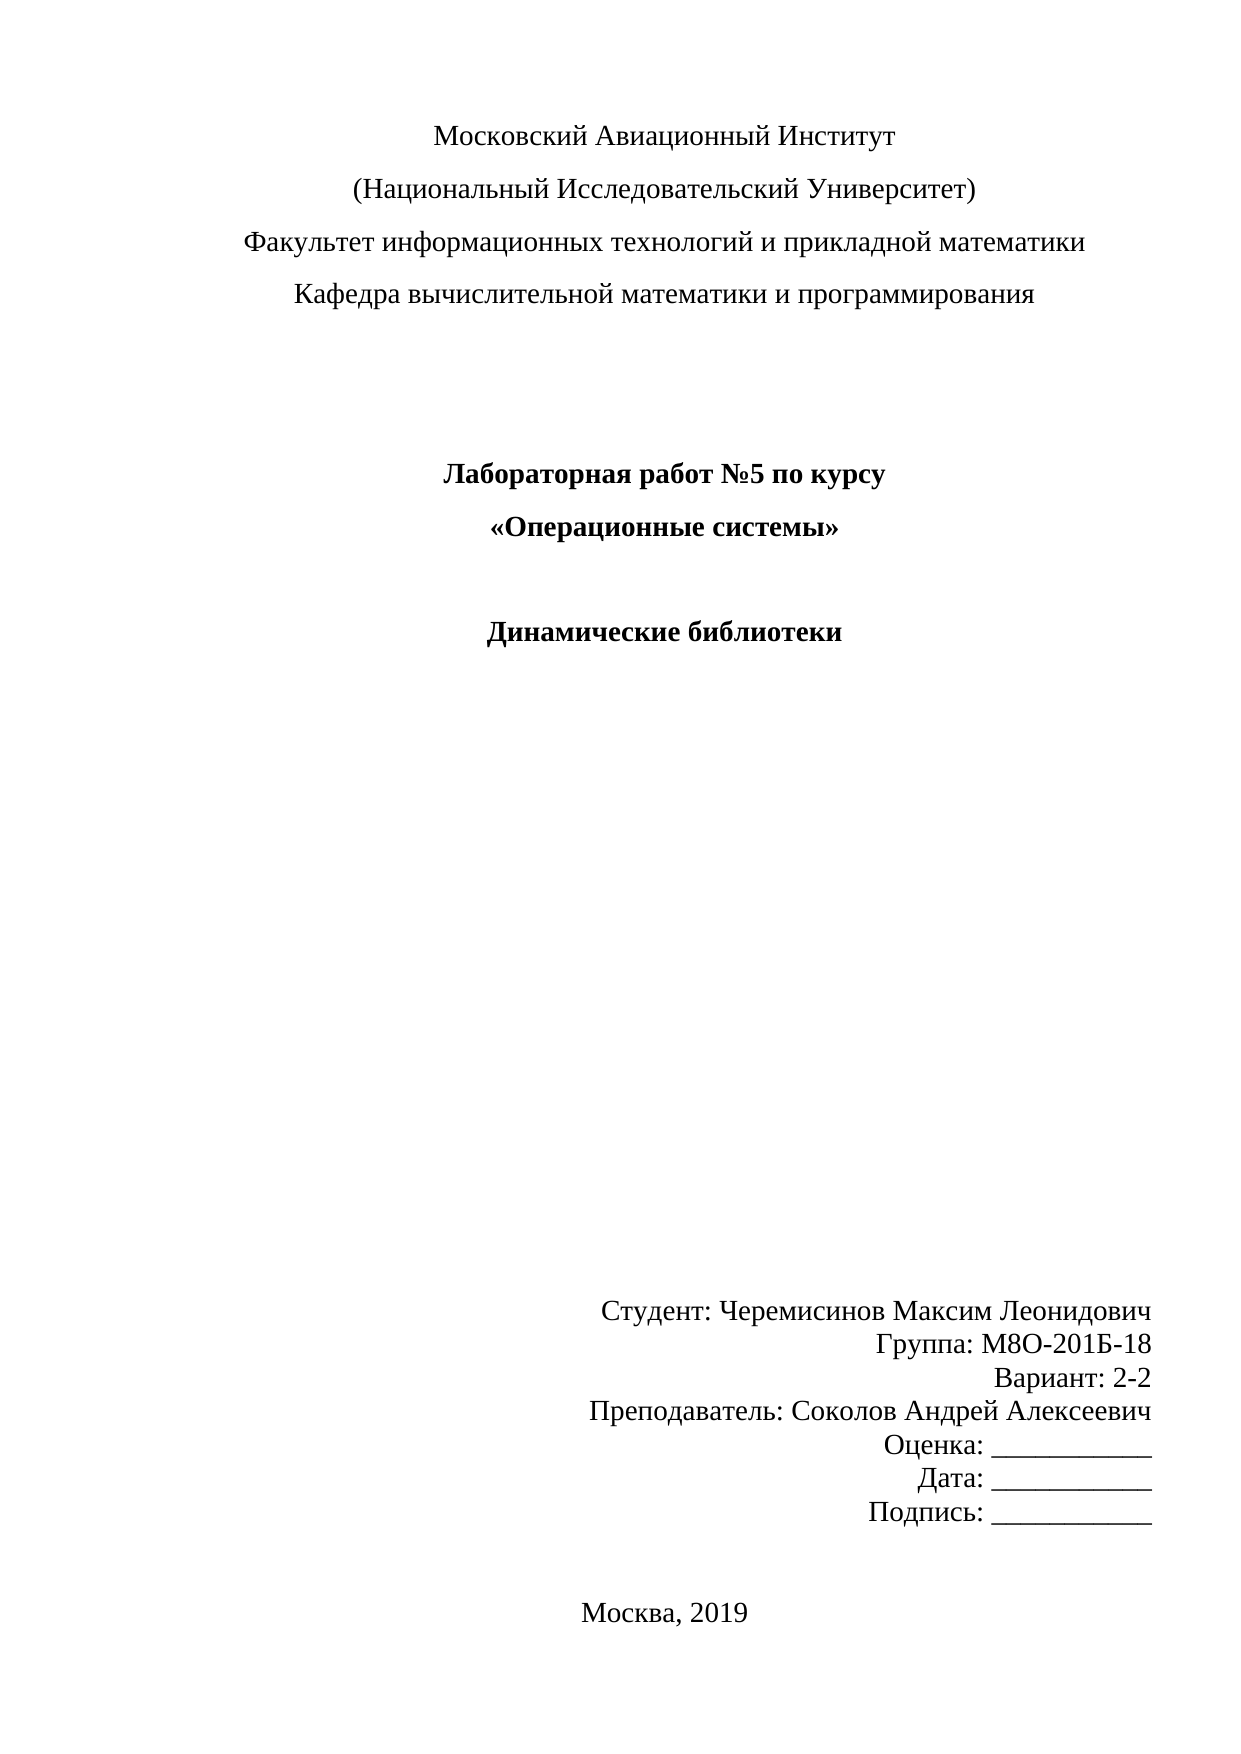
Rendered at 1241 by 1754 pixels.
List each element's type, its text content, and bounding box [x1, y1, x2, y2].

text Группа: М8О-201Б-18 [767, 1326, 1152, 1360]
text Московский Авиационный Институт [177, 118, 1152, 152]
text Подпись: ___________ [177, 1494, 1152, 1528]
text (Национальный Исследовательский Университет) [177, 171, 1152, 204]
text Москва, 2019 [177, 1595, 1152, 1628]
text Дата: ___________ [177, 1461, 1152, 1494]
text Динамические библиотеки [177, 614, 1152, 648]
text Кафедра вычислительной математики и программирования [177, 277, 1152, 310]
text Вариант: 2-2 [767, 1360, 1152, 1393]
text «Операционные системы» [177, 509, 1152, 542]
text Оценка: ___________ [177, 1427, 1152, 1461]
text Студент: Черемисинов Максим Леонидович [177, 1293, 1152, 1326]
text Преподаватель: Соколов Андрей Алексеевич [177, 1393, 1152, 1427]
text Факультет информационных технологий и прикладной математики [177, 224, 1152, 257]
text Лабораторная работ №5 по курсу [177, 456, 1152, 489]
